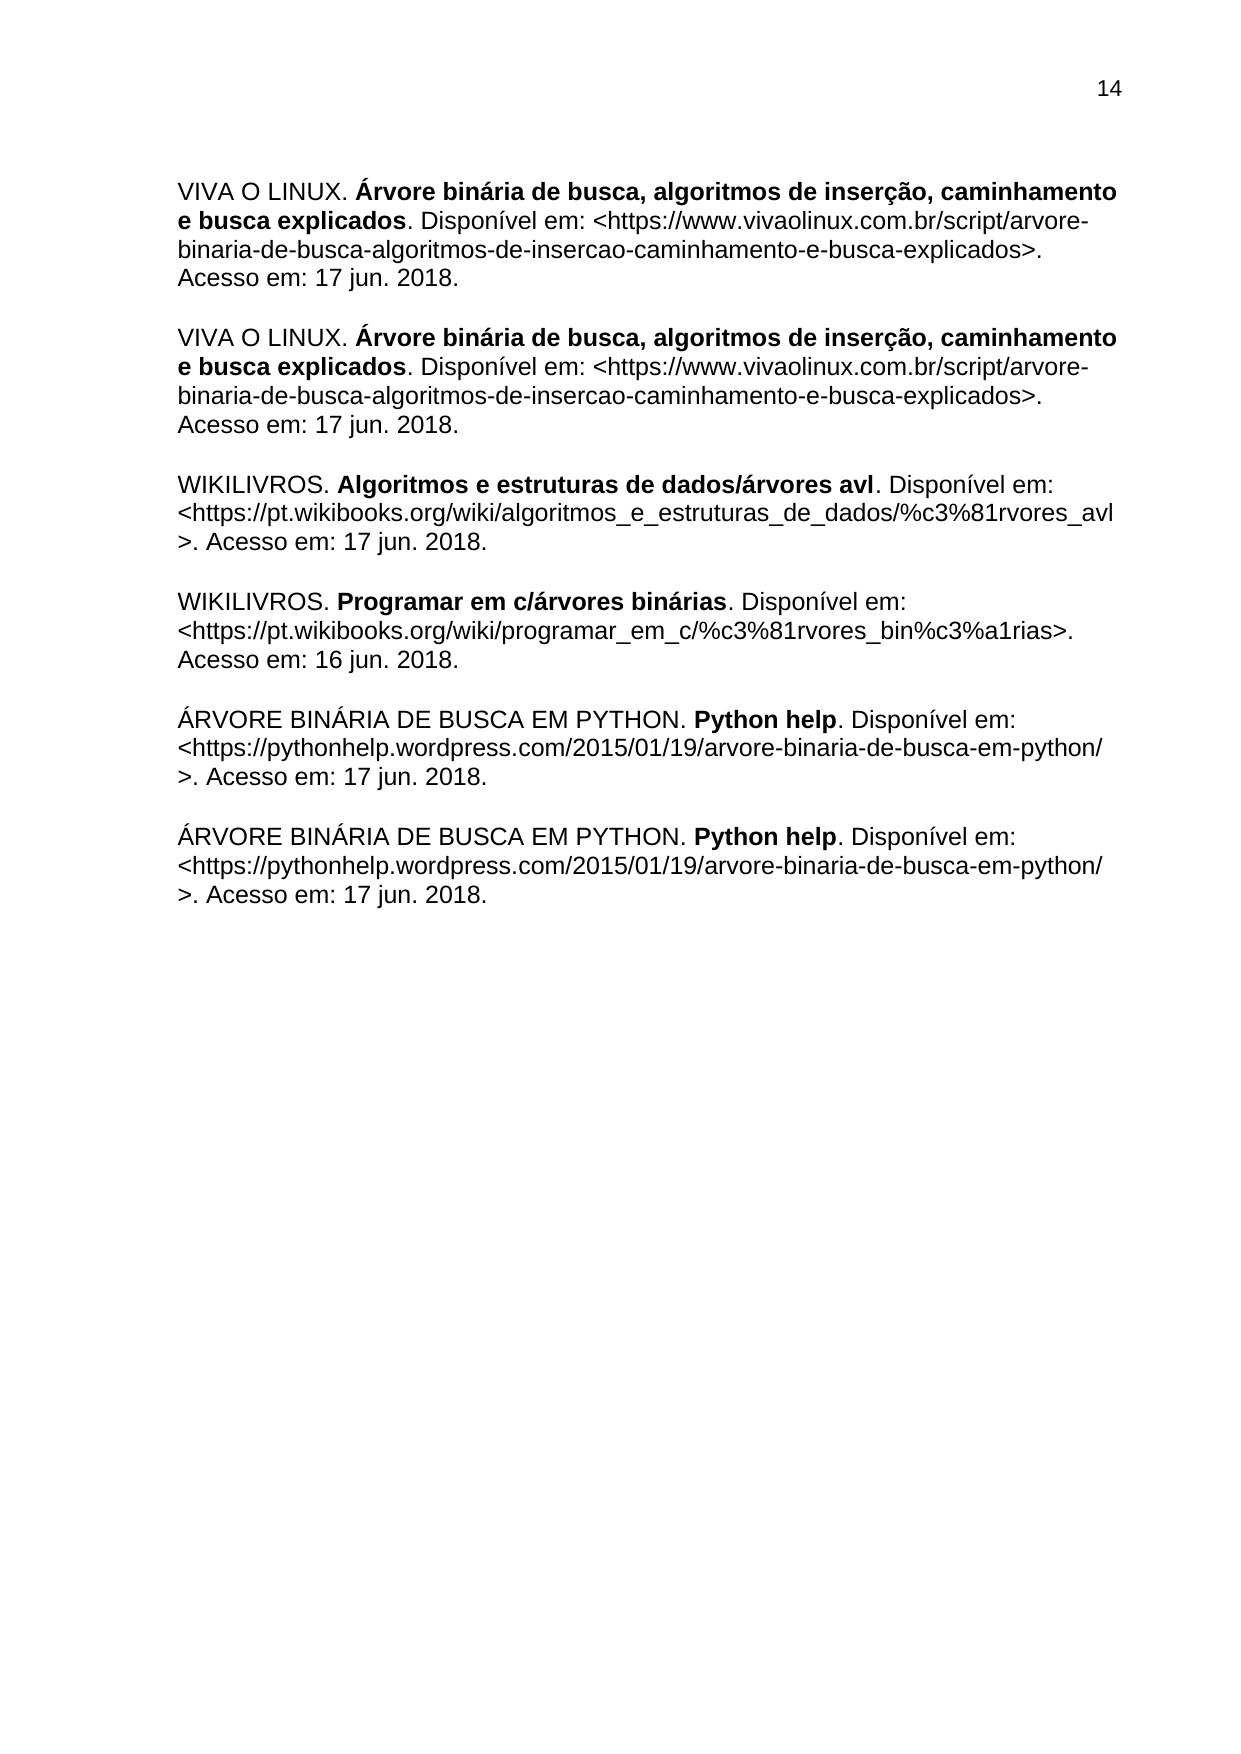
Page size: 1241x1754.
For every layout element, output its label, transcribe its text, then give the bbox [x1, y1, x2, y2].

text ÁRVORE BINÁRIA DE BUSCA EM PYTHON. Python help. Disponível em: <https://pythonhelp.wordpress.com/2015/01/19/arvore-binaria-de-busca-em-python/>. Acesso em: 17 jun. 2018. [177, 705, 1122, 791]
text ÁRVORE BINÁRIA DE BUSCA EM PYTHON. Python help. Disponível em: <https://pythonhelp.wordpress.com/2015/01/19/arvore-binaria-de-busca-em-python/>. Acesso em: 17 jun. 2018. [177, 822, 1122, 908]
text VIVA O LINUX. Árvore binária de busca, algoritmos de inserção, caminhamento e busca explicados. Disponível em: <https://www.vivaolinux.com.br/script/arvore-binaria-de-busca-algoritmos-de-insercao-caminhamento-e-busca-explicados>. Acesso em: 17 jun. 2018. [177, 323, 1122, 438]
text WIKILIVROS. Programar em c/árvores binárias. Disponível em: <https://pt.wikibooks.org/wiki/programar_em_c/%c3%81rvores_bin%c3%a1rias>. Acesso em: 16 jun. 2018. [177, 587, 1122, 673]
text VIVA O LINUX. Árvore binária de busca, algoritmos de inserção, caminhamento e busca explicados. Disponível em: <https://www.vivaolinux.com.br/script/arvore-binaria-de-busca-algoritmos-de-insercao-caminhamento-e-busca-explicados>. Acesso em: 17 jun. 2018. [177, 177, 1122, 292]
text WIKILIVROS. Algoritmos e estruturas de dados/árvores avl. Disponível em: <https://pt.wikibooks.org/wiki/algoritmos_e_estruturas_de_dados/%c3%81rvores_avl>. Acesso em: 17 jun. 2018. [177, 470, 1122, 556]
